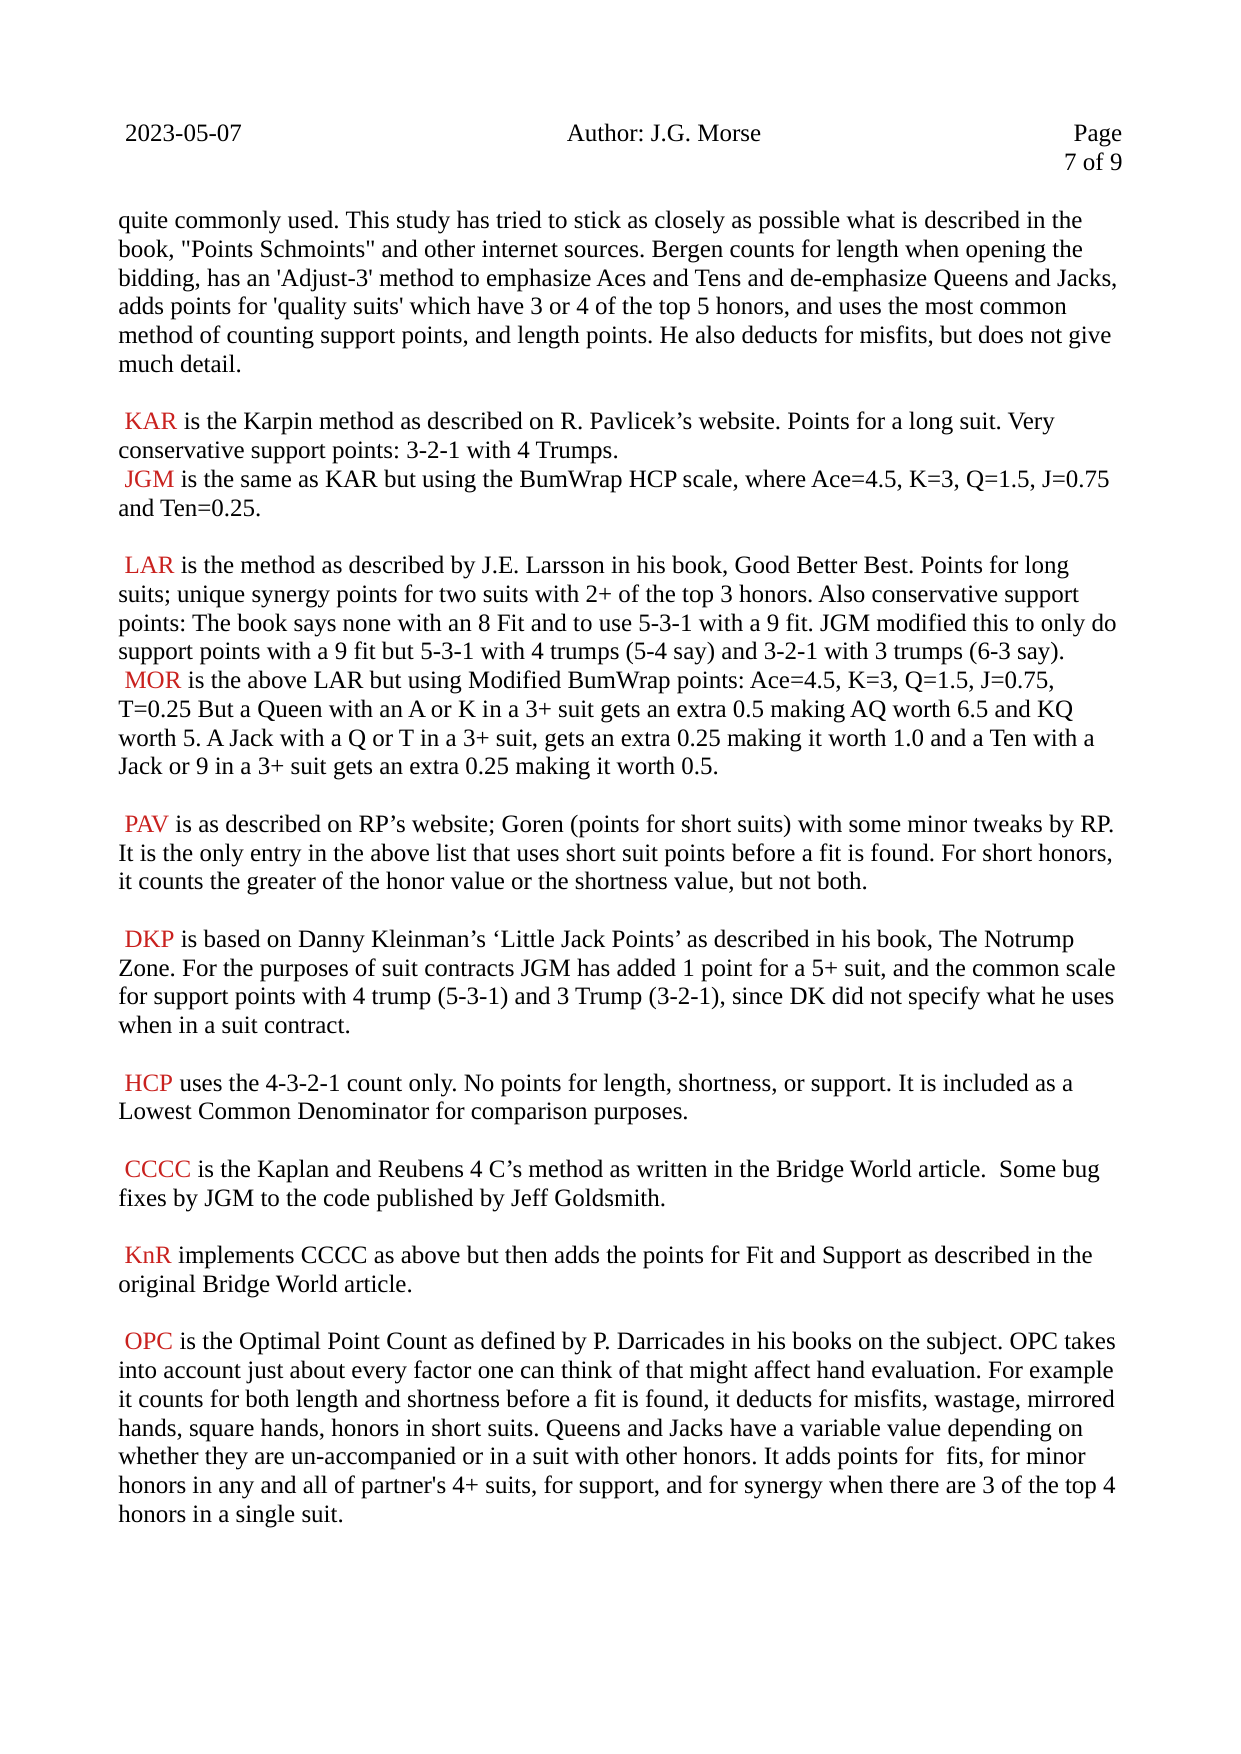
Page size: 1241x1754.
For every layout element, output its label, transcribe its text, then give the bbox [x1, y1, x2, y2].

text HCP uses the 4-3-2-1 count only. No points for length, shortness, or support. It is included as a Lowest Common Denominator for comparison purposes. [118, 1068, 1122, 1125]
text LAR is the method as described by J.E. Larsson in his book, Good Better Best. Points for long suits; unique synergy points for two suits with 2+ of the top 3 honors. Also conservative support points: The book says none with an 8 Fit and to use 5-3-1 with a 9 fit. JGM modified this to only do support points with a 9 fit but 5-3-1 with 4 trumps (5-4 say) and 3-2-1 with 3 trumps (6-3 say). [118, 550, 1122, 665]
text JGM is the same as KAR but using the BumWrap HCP scale, where Ace=4.5, K=3, Q=1.5, J=0.75 and Ten=0.25. [118, 464, 1122, 521]
text OPC is the Optimal Point Count as defined by P. Darricades in his books on the subject. OPC takes into account just about every factor one can think of that might affect hand evaluation. For example it counts for both length and shortness before a fit is found, it deducts for misfits, wastage, mirrored hands, square hands, honors in short suits. Queens and Jacks have a variable value depending on whether they are un-accompanied or in a suit with other honors. It adds points for fits, for minor honors in any and all of partner's 4+ suits, for support, and for synergy when there are 3 of the top 4 honors in a single suit. [118, 1326, 1122, 1528]
text CCCC is the Kaplan and Reubens 4 C’s method as written in the Bridge World article. Some bug fixes by JGM to the code published by Jeff Goldsmith. [118, 1154, 1122, 1211]
text MOR is the above LAR but using Modified BumWrap points: Ace=4.5, K=3, Q=1.5, J=0.75, T=0.25 But a Queen with an A or K in a 3+ suit gets an extra 0.5 making AQ worth 6.5 and KQ worth 5. A Jack with a Q or T in a 3+ suit, gets an extra 0.25 making it worth 1.0 and a Ten with a Jack or 9 in a 3+ suit gets an extra 0.25 making it worth 0.5. [118, 665, 1122, 780]
text KnR implements CCCC as above but then adds the points for Fit and Support as described in the original Bridge World article. [118, 1240, 1122, 1298]
text quite commonly used. This study has tried to stick as closely as possible what is described in the book, "Points Schmoints" and other internet sources. Bergen counts for length when opening the bidding, has an 'Adjust-3' method to emphasize Aces and Tens and de-emphasize Queens and Jacks, adds points for 'quality suits' which have 3 or 4 of the top 5 honors, and uses the most common method of counting support points, and length points. He also deducts for misfits, but does not give much detail. [118, 205, 1122, 378]
text DKP is based on Danny Kleinman’s ‘Little Jack Points’ as described in his book, The Notrump Zone. For the purposes of suit contracts JGM has added 1 point for a 5+ suit, and the common scale for support points with 4 trump (5-3-1) and 3 Trump (3-2-1), since DK did not specify what he uses when in a suit contract. [118, 924, 1122, 1039]
text KAR is the Karpin method as described on R. Pavlicek’s website. Points for a long suit. Very conservative support points: 3-2-1 with 4 Trumps. [118, 406, 1122, 464]
text PAV is as described on RP’s website; Goren (points for short suits) with some minor tweaks by RP. It is the only entry in the above list that uses short suit points before a fit is found. For short honors, it counts the greater of the honor value or the shortness value, but not both. [118, 809, 1122, 895]
